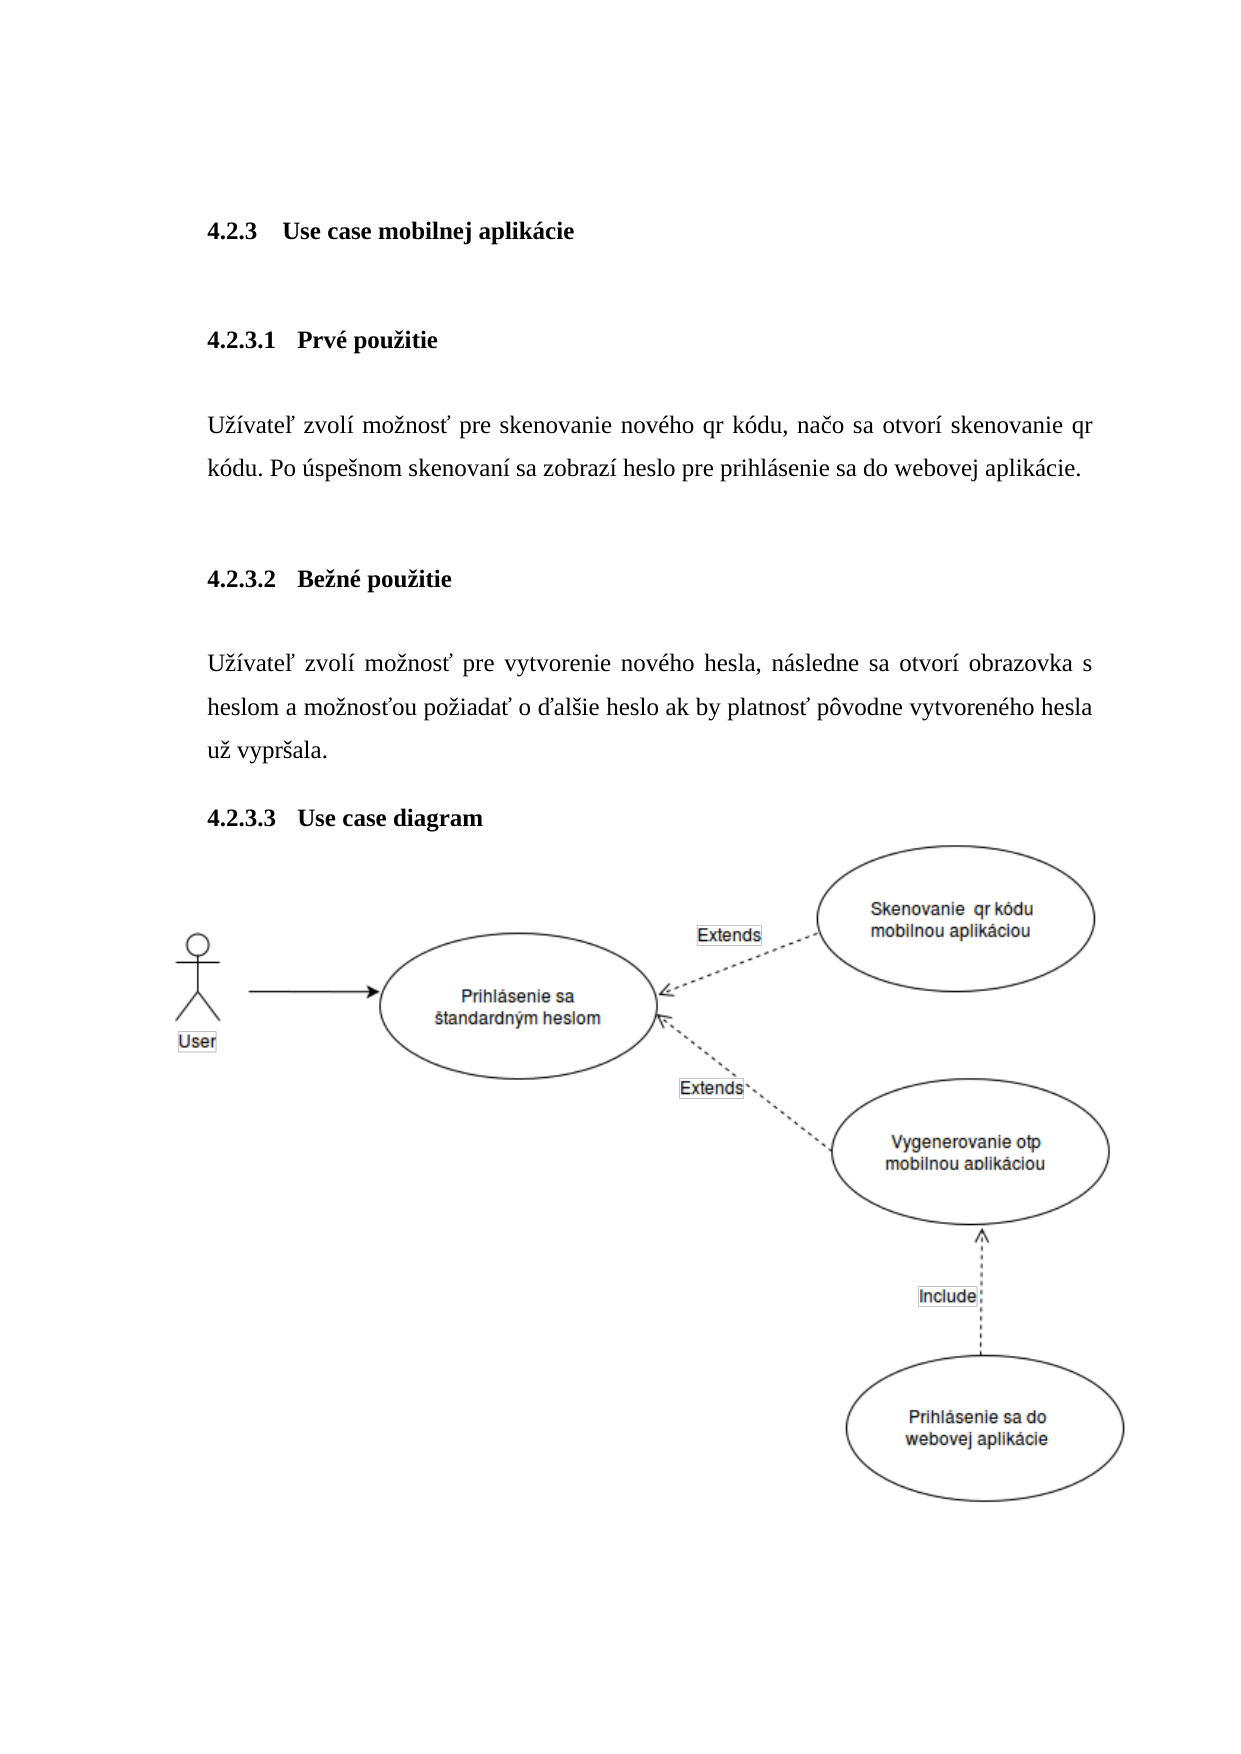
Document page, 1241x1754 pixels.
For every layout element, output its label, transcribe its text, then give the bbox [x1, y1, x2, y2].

text Užívateľ zvolí možnosť pre skenovanie nového qr kódu, načo sa otvorí skenovanie qr kódu. Po úspešnom skenovaní sa zobrazí heslo pre prihlásenie sa do webovej aplikácie. [207, 410, 1093, 482]
subtitle Bežné použitie [207, 564, 1093, 593]
subtitle Prvé použitie [207, 325, 1093, 354]
subtitle Use case diagram [207, 803, 1093, 832]
subtitle Use case mobilnej aplikácie [207, 216, 1093, 245]
text Užívateľ zvolí možnosť pre vytvorenie nového hesla, následne sa otvorí obrazovka s heslom a možnosťou požiadať o ďalšie heslo ak by platnosť pôvodne vytvoreného hesla už vypršala. [207, 648, 1093, 763]
